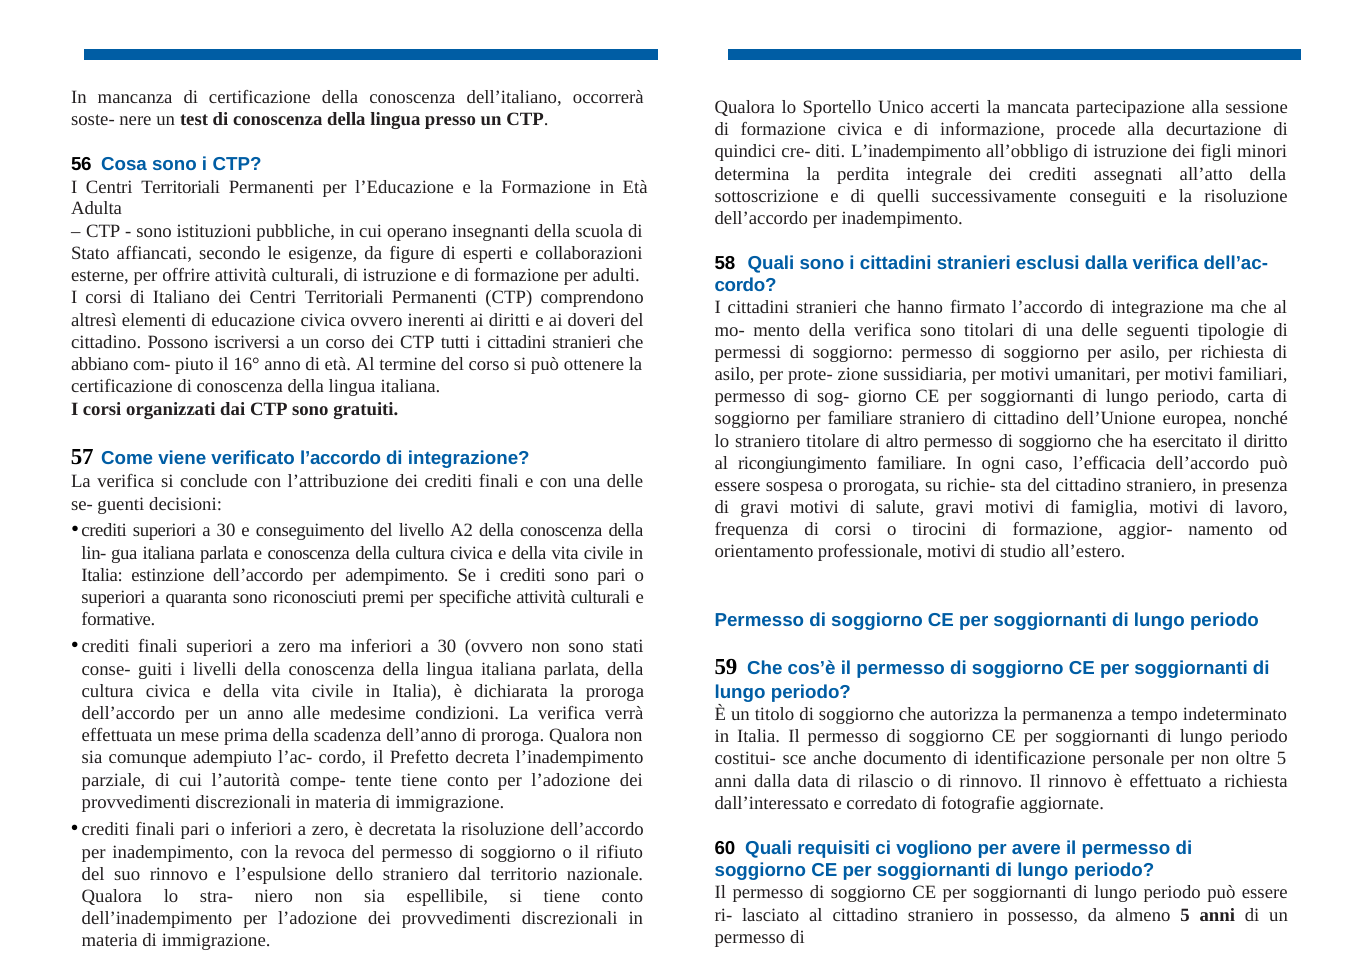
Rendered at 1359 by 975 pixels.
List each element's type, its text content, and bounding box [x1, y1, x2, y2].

list crediti superiori a 30 e conseguimento del livello A2 della conoscenza della lin- gua italiana parlata e conoscenza della cultura civica e della vita civile in Italia: estinzione dell’accordo per adempimento. Se i crediti sono pari o superiori a quaranta sono riconosciuti premi per specifiche attività culturali e formative. [71, 515, 644, 630]
text La verifica si conclude con l’attribuzione dei crediti finali e con una delle se- guenti decisioni: [71, 470, 644, 514]
text I corsi organizzati dai CTP sono gratuiti. [71, 398, 648, 419]
text I cittadini stranieri che hanno firmato l’accordo di integrazione ma che al mo- mento della verifica sono titolari di una delle seguenti tipologie di permessi di soggiorno: permesso di soggiorno per asilo, per richiesta di asilo, per prote- zione sussidiaria, per motivi umanitari, per motivi familiari, permesso di sog- giorno CE per soggiornanti di lungo periodo, carta di soggiorno per familiare straniero di cittadino dell’Unione europea, nonché lo straniero titolare di altro permesso di soggiorno che ha esercitato il diritto al ricongiungimento familiare. In ogni caso, l’efficacia dell’accordo può essere sospesa o prorogata, su richie- sta del cittadino straniero, in presenza di gravi motivi di salute, gravi motivi di famiglia, motivi di lavoro, frequenza di corsi o tirocini di formazione, aggior- namento od orientamento professionale, motivi di studio all’estero. [714, 296, 1288, 562]
subtitle Permesso di soggiorno CE per soggiornanti di lungo periodo [714, 608, 1339, 630]
text I Centri Territoriali Permanenti per l’Educazione e la Formazione in Età Adulta [71, 176, 648, 219]
list Come viene verificato l’accordo di integrazione? [71, 443, 648, 469]
text Qualora lo Sportello Unico accerti la mancata partecipazione alla sessione di formazione civica e di informazione, procede alla decurtazione di quindici cre- diti. L’inadempimento all’obbligo di istruzione dei figli minori determina la perdita integrale dei crediti assegnati all’atto della sottoscrizione e di quelli successivamente conseguiti e la risoluzione dell’accordo per inadempimento. [714, 96, 1288, 228]
list crediti finali superiori a zero ma inferiori a 30 (ovvero non sono stati conse- guiti i livelli della conoscenza della lingua italiana parlata, della cultura civica e della vita civile in Italia), è dichiarata la proroga dell’accordo per un anno alle medesime condizioni. La verifica verrà effettuata un mese prima della scadenza dell’anno di proroga. Qualora non sia comunque adempiuto l’ac- cordo, il Prefetto decreta l’inadempimento parziale, di cui l’autorità compe- tente tiene conto per l’adozione dei provvedimenti discrezionali in materia di immigrazione. [71, 631, 644, 812]
list CTP - sono istituzioni pubbliche, in cui operano insegnanti della scuola di Stato affiancati, secondo le esigenze, da figure di esperti e collaborazioni esterne, per offrire attività culturali, di istruzione e di formazione per adulti. [71, 220, 644, 286]
subtitle Cosa sono i CTP? [71, 153, 648, 174]
subtitle Quali sono i cittadini stranieri esclusi dalla verifica dell’ac- cordo? [714, 252, 1287, 296]
text In mancanza di certificazione della conoscenza dell’italiano, occorrerà soste- nere un test di conoscenza della lingua presso un CTP. [71, 86, 644, 130]
subtitle Quali requisiti ci vogliono per avere il permesso di soggiorno CE per soggiornanti di lungo periodo? [714, 837, 1288, 880]
text I corsi di Italiano dei Centri Territoriali Permanenti (CTP) comprendono altresì elementi di educazione civica ovvero inerenti ai diritti e ai doveri del cittadino. Possono iscriversi a un corso dei CTP tutti i cittadini stranieri che abbiano com- piuto il 16° anno di età. Al termine del corso si può ottenere la certificazione di conoscenza della lingua italiana. [71, 286, 644, 397]
text È un titolo di soggiorno che autorizza la permanenza a tempo indeterminato in Italia. Il permesso di soggiorno CE per soggiornanti di lungo periodo costitui- sce anche documento di identificazione personale per non oltre 5 anni dalla data di rilascio o di rinnovo. Il rinnovo è effettuato a richiesta dall’interessato e corredato di fotografie aggiornate. [714, 703, 1288, 813]
list Che cos’è il permesso di soggiorno CE per soggiornanti di lungo periodo? [714, 653, 1288, 702]
text Il permesso di soggiorno CE per soggiornanti di lungo periodo può essere ri- lasciato al cittadino straniero in possesso, da almeno 5 anni di un permesso di [714, 881, 1288, 947]
list crediti finali pari o inferiori a zero, è decretata la risoluzione dell’accordo per inadempimento, con la revoca del permesso di soggiorno o il rifiuto del suo rinnovo e l’espulsione dello straniero dal territorio nazionale. Qualora lo stra- niero non sia espellibile, si tiene conto dell’inadempimento per l’adozione dei provvedimenti discrezionali in materia di immigrazione. [70, 814, 644, 951]
